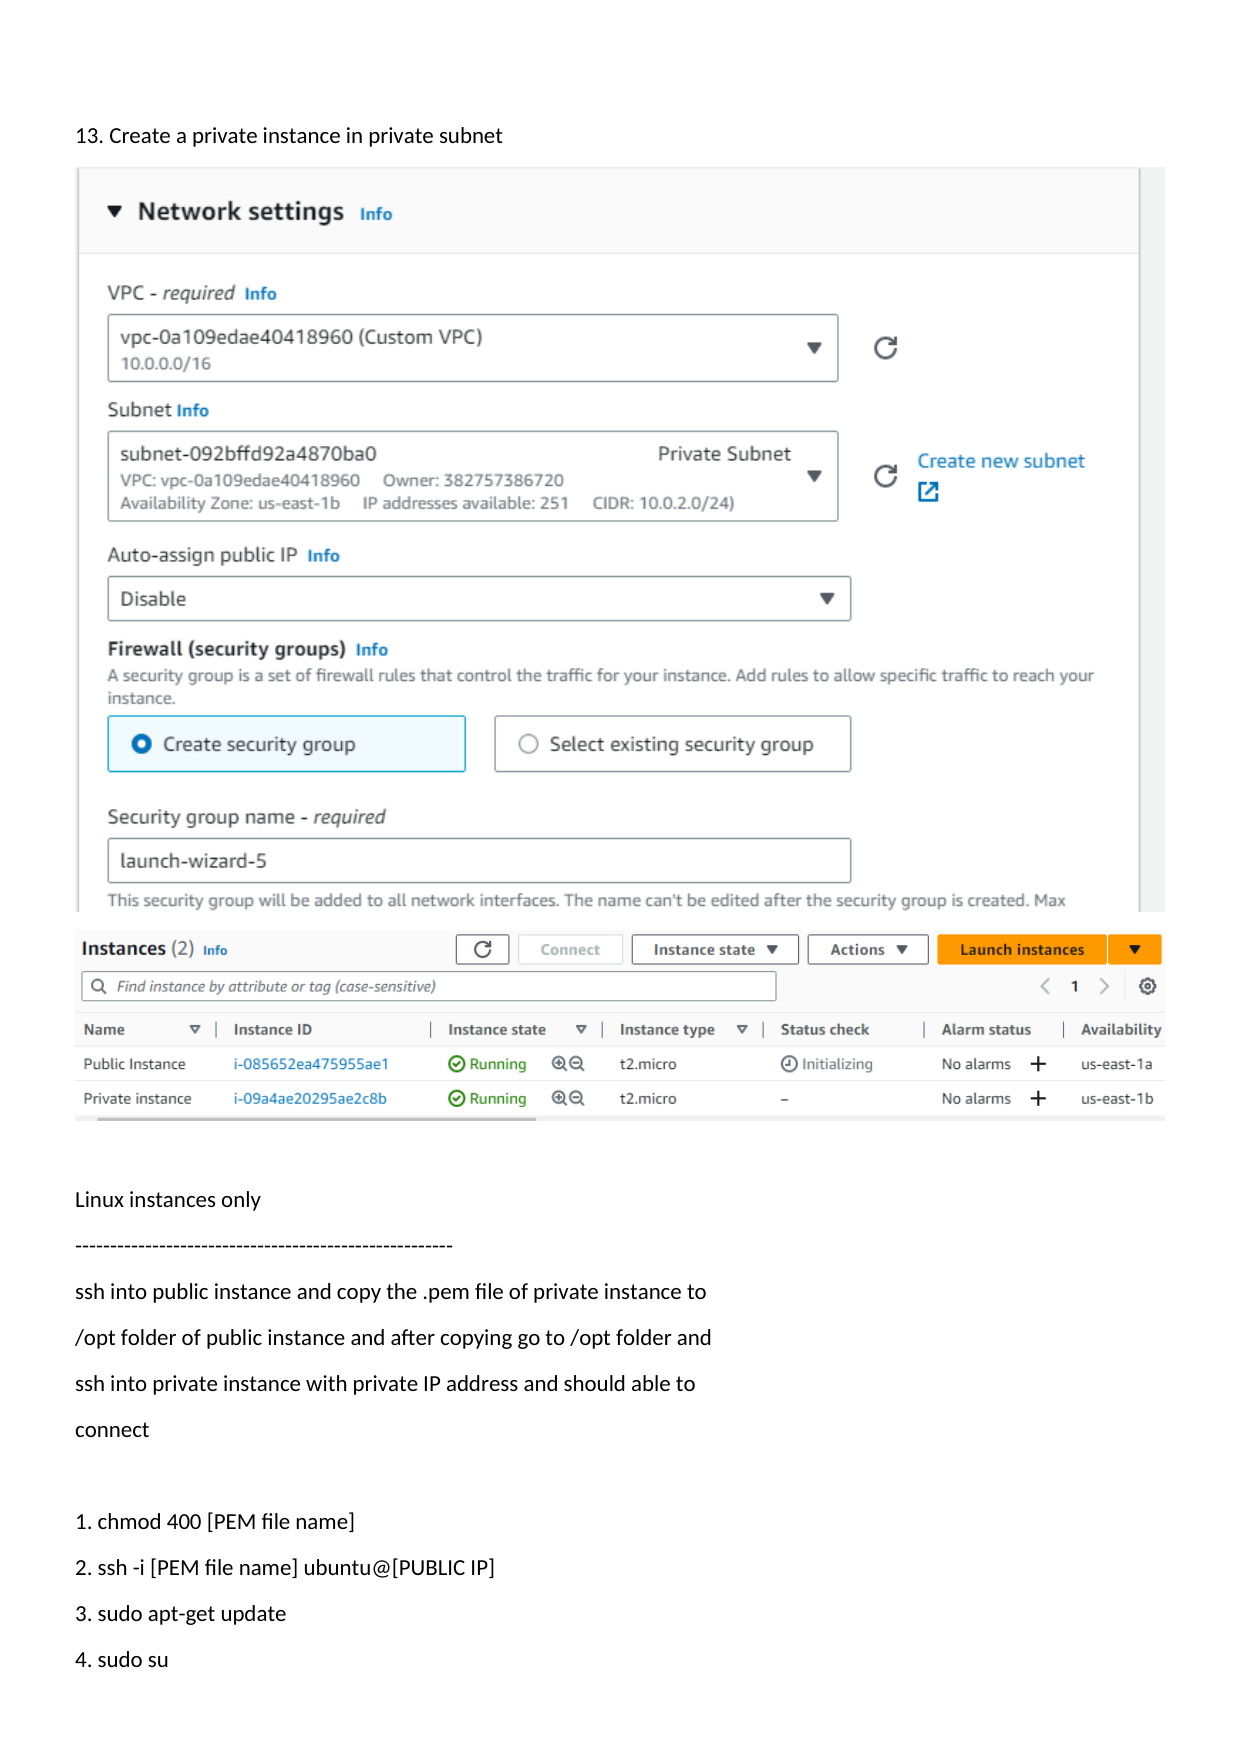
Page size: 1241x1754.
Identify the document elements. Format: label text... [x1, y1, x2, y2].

text 4. sudo su [75, 1645, 1165, 1673]
text 3. sudo apt-get update [75, 1599, 1165, 1627]
text 1. chmod 400 [PEM file name] [75, 1507, 1165, 1535]
text ssh into private instance with private IP address and should able to [75, 1369, 1165, 1397]
text 13. Create a private instance in private subnet [75, 121, 1165, 149]
text 2. ssh -i [PEM file name] ubuntu@[PUBLIC IP] [75, 1553, 1165, 1581]
text ssh into public instance and copy the .pem file of private instance to [75, 1277, 1165, 1305]
text ------------------------------------------------------ [75, 1231, 1165, 1259]
text Linux instances only [75, 1185, 1165, 1213]
text connect [75, 1415, 1165, 1443]
text /opt folder of public instance and after copying go to /opt folder and [75, 1323, 1165, 1351]
